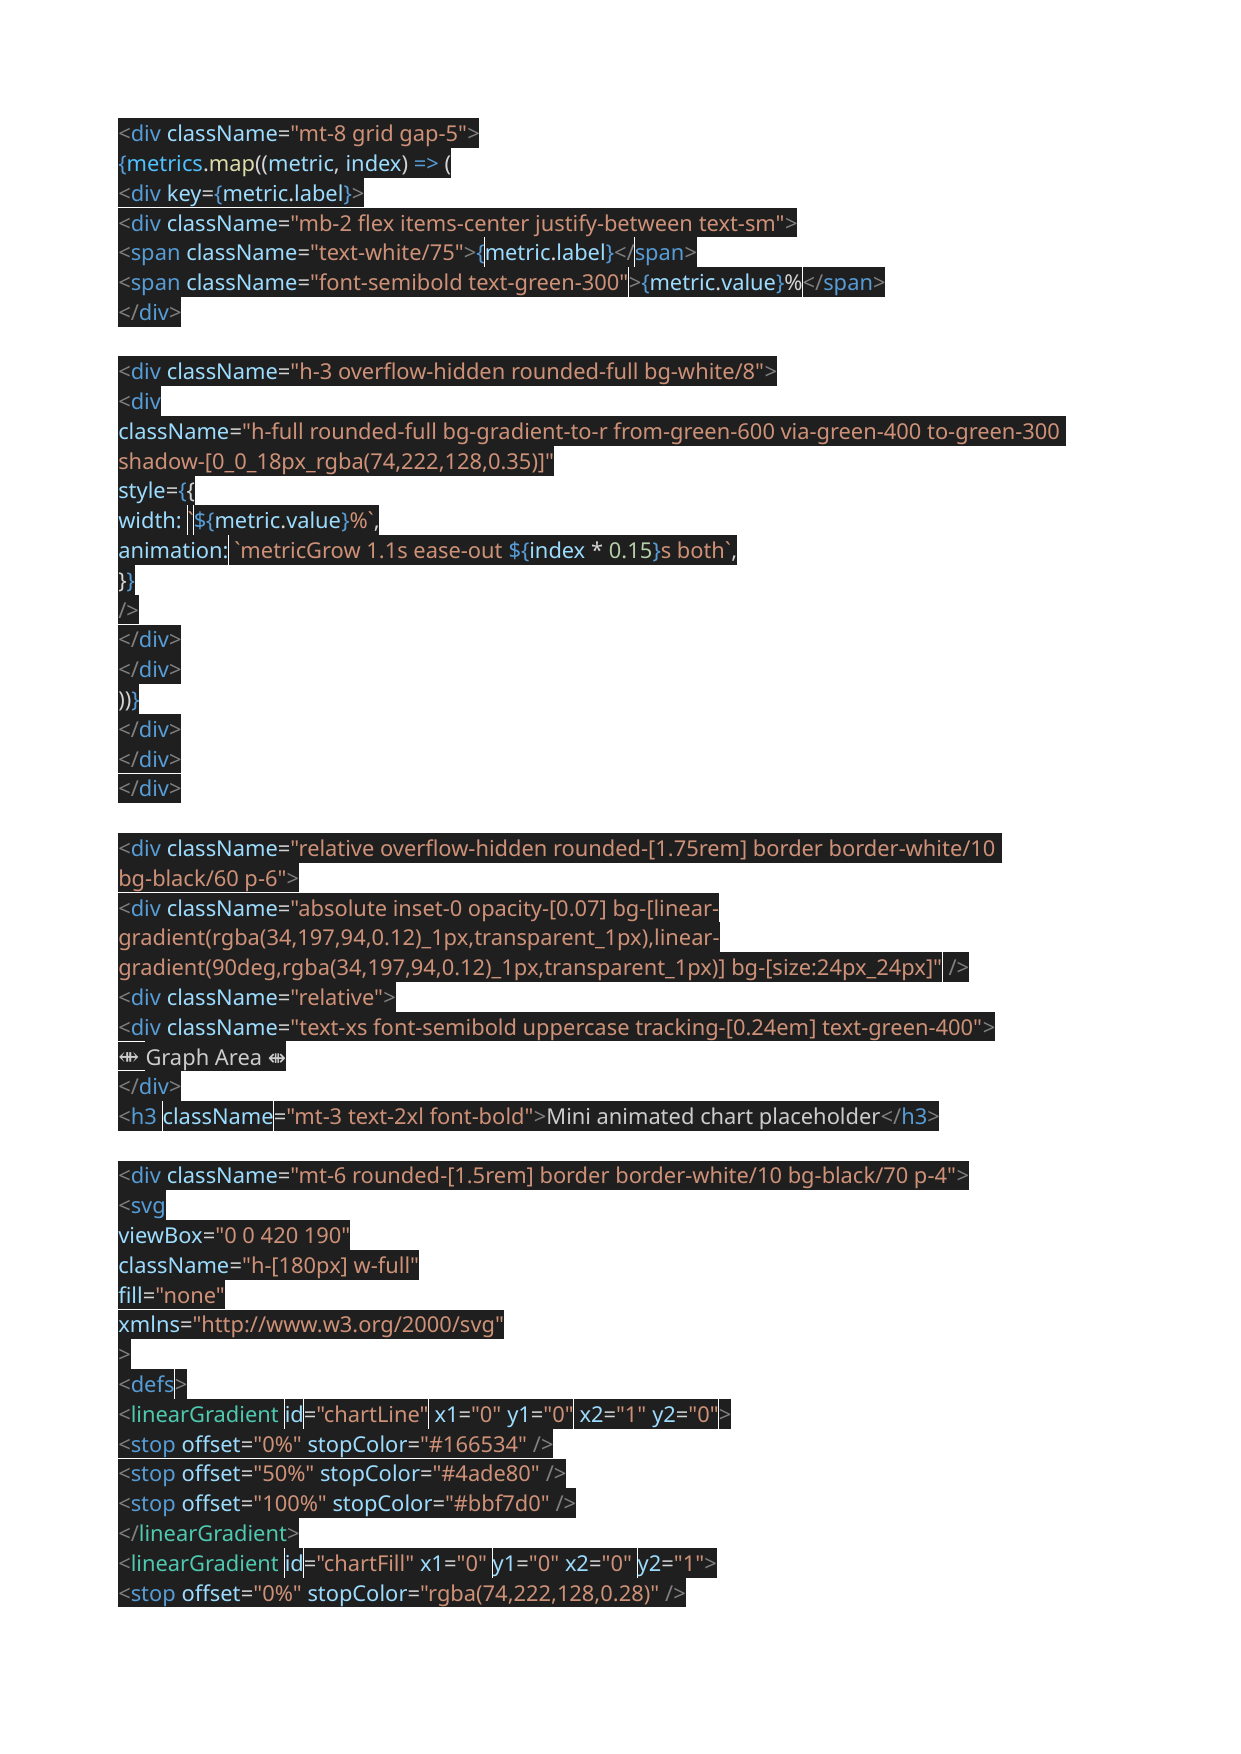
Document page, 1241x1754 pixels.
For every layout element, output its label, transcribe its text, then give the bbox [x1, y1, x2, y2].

text xmlns="http://www.w3.org/2000/svg" [118, 1309, 1122, 1339]
text </div> [118, 773, 1122, 803]
text <stop offset="100%" stopColor="#bbf7d0" /> [118, 1488, 1122, 1518]
text <div className="relative overflow-hidden rounded-[1.75rem] border border-white/10 bg-black/60 p-6"> [118, 833, 1122, 892]
text <div className="text-xs font-semibold uppercase tracking-[0.24em] text-green-400"> [118, 1012, 1122, 1041]
text <stop offset="50%" stopColor="#4ade80" /> [118, 1458, 1122, 1488]
text <h3 className="mt-3 text-2xl font-bold">Mini animated chart placeholder</h3> [118, 1101, 1122, 1131]
text <div className="mt-6 rounded-[1.5rem] border border-white/10 bg-black/70 p-4"> [118, 1161, 1122, 1190]
text </div> [118, 654, 1122, 684]
text <span className="font-semibold text-green-300">{metric.value}%</span> [118, 267, 1122, 297]
text <stop offset="0%" stopColor="#166534" /> [118, 1429, 1122, 1458]
text ⇼ Graph Area ⇼ [118, 1041, 1122, 1071]
text <div [118, 386, 1122, 416]
text </div> [118, 1071, 1122, 1101]
text </div> [118, 297, 1122, 327]
text viewBox="0 0 420 190" [118, 1220, 1122, 1250]
text <div className="absolute inset-0 opacity-[0.07] bg-[linear-gradient(rgba(34,197,94,0.12)_1px,transparent_1px),linear-gradient(90deg,rgba(34,197,94,0.12)_1px,transparent_1px)] bg-[size:24px_24px]" /> [118, 892, 1122, 982]
text <div className="mb-2 flex items-center justify-between text-sm"> [118, 207, 1122, 237]
text }} [118, 565, 1122, 595]
text <svg [118, 1190, 1122, 1220]
text <linearGradient id="chartLine" x1="0" y1="0" x2="1" y2="0"> [118, 1399, 1122, 1429]
text style={{ [118, 476, 1122, 505]
text </div> [118, 714, 1122, 744]
text <div key={metric.label}> [118, 178, 1122, 207]
text width: `${metric.value}%`, [118, 505, 1122, 535]
text </div> [118, 624, 1122, 654]
text <div className="relative"> [118, 982, 1122, 1012]
text <defs> [118, 1369, 1122, 1399]
text <stop offset="0%" stopColor="rgba(74,222,128,0.28)" /> [118, 1578, 1122, 1607]
text animation: `metricGrow 1.1s ease-out ${index * 0.15}s both`, [118, 535, 1122, 565]
text </div> [118, 744, 1122, 773]
text </linearGradient> [118, 1518, 1122, 1548]
text /> [118, 595, 1122, 624]
text <span className="text-white/75">{metric.label}</span> [118, 237, 1122, 267]
text <linearGradient id="chartFill" x1="0" y1="0" x2="0" y2="1"> [118, 1548, 1122, 1578]
text fill="none" [118, 1280, 1122, 1309]
text > [118, 1339, 1122, 1369]
text ))} [118, 684, 1122, 714]
text <div className="h-3 overflow-hidden rounded-full bg-white/8"> [118, 356, 1122, 386]
text className="h-[180px] w-full" [118, 1250, 1122, 1280]
text {metrics.map((metric, index) => ( [118, 148, 1122, 178]
text <div className="mt-8 grid gap-5"> [118, 118, 1122, 148]
text className="h-full rounded-full bg-gradient-to-r from-green-600 via-green-400 to-green-300 shadow-[0_0_18px_rgba(74,222,128,0.35)]" [118, 416, 1122, 476]
